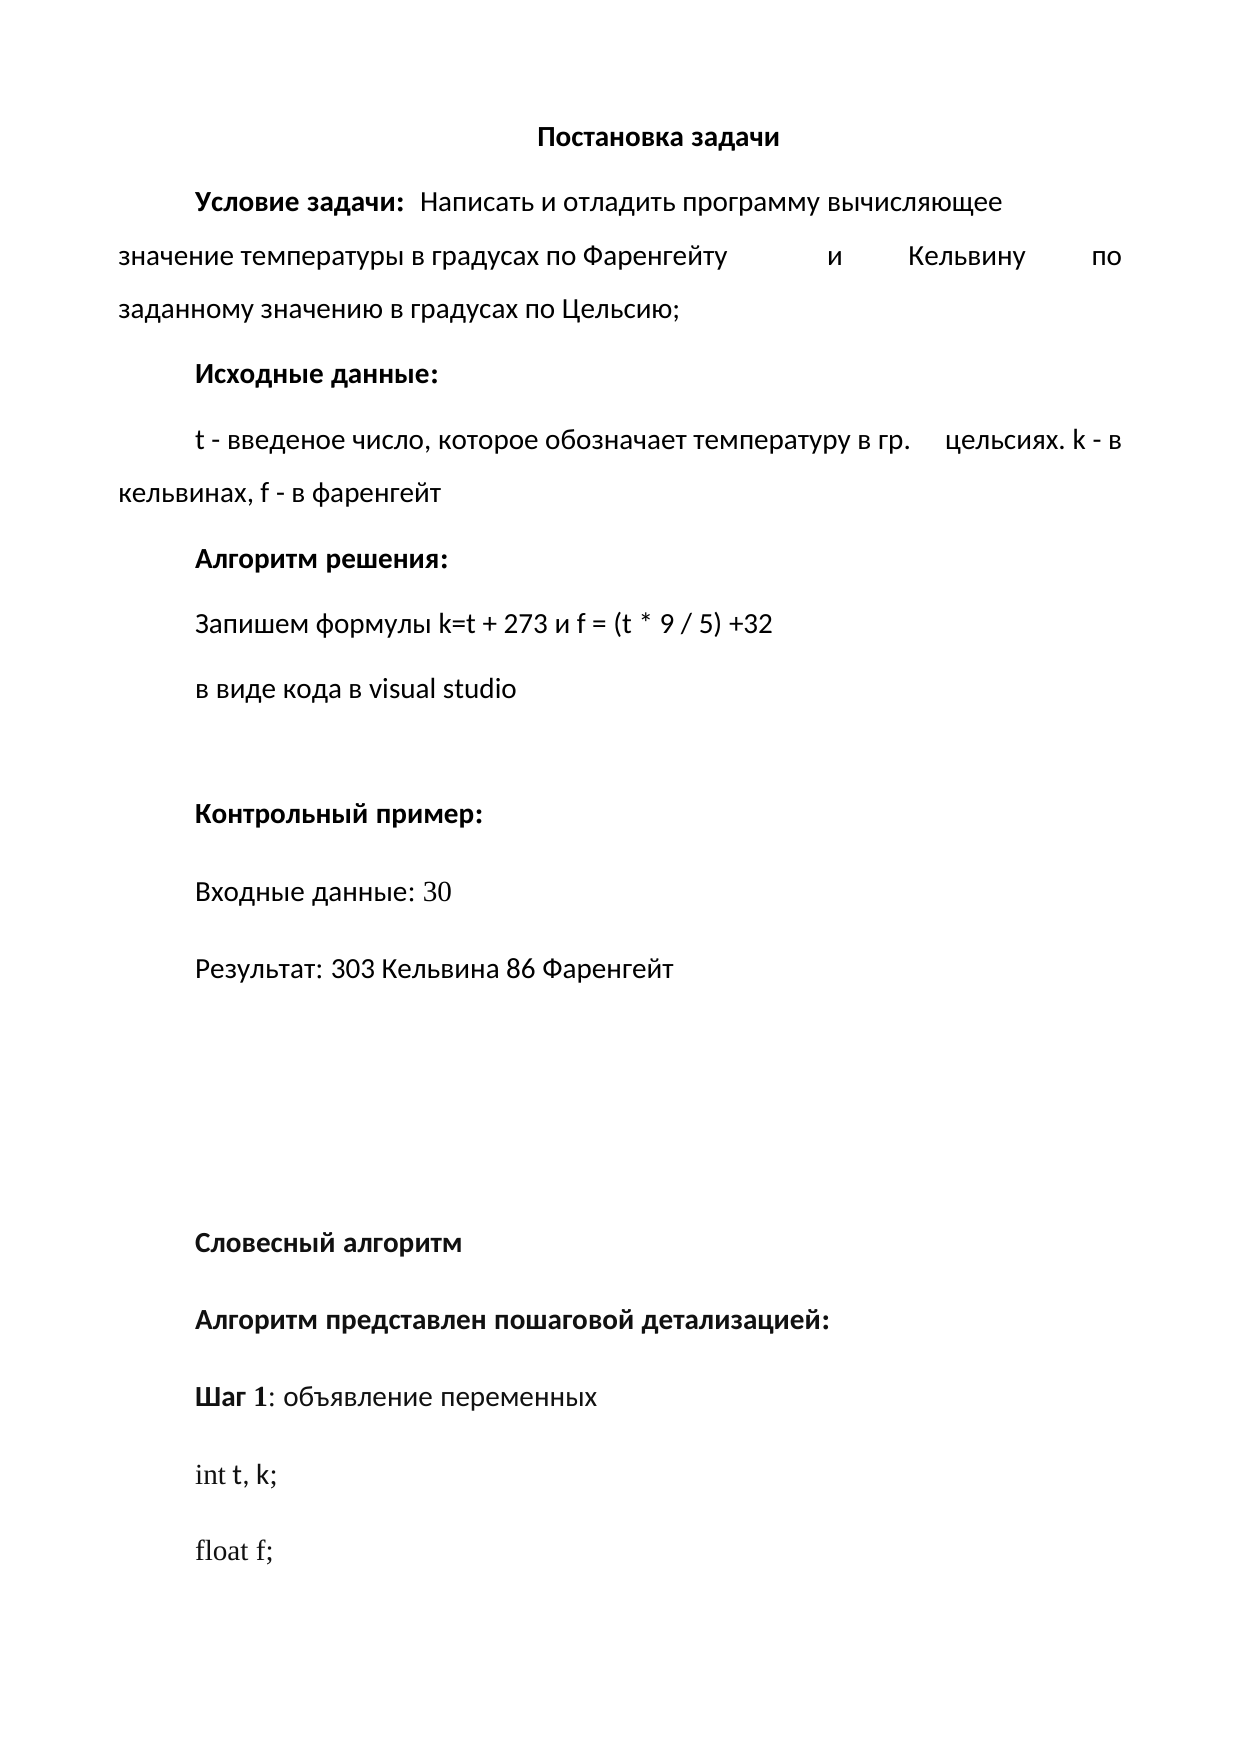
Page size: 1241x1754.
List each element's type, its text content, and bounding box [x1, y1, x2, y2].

text t - введеное число, которое обозначает температуру в гр. цельсиях. k - в кельвинах, f - в фаренгейт [118, 421, 1122, 510]
text float f; [118, 1533, 1122, 1566]
text Шаг 1: объявление переменных [118, 1378, 1122, 1414]
text Алгоритм представлен пошаговой детализацией: [118, 1301, 1122, 1337]
text Словесный алгоритм [118, 1224, 1122, 1260]
text Условие задачи: Написать и отладить программу вычисляющее значение температуры в градусах по Фаренгейту и Кельвину по заданному значению в градусах по Цельсию; [118, 183, 1122, 326]
text Входные данные: 30 [118, 873, 1122, 908]
text Запишем формулы k=t + 273 и f = (t * 9 / 5) +32 [118, 605, 1122, 641]
text Алгоритм решения: [118, 540, 1122, 575]
text int t, k; [118, 1456, 1122, 1491]
text в виде кода в visual studio [118, 670, 1122, 706]
text Результат: 303 Кельвина 86 Фаренгейт [118, 950, 1122, 985]
text Контрольный пример: [118, 795, 1122, 831]
text Исходные данные: [118, 356, 1122, 391]
text Постановка задачи [118, 118, 1122, 154]
